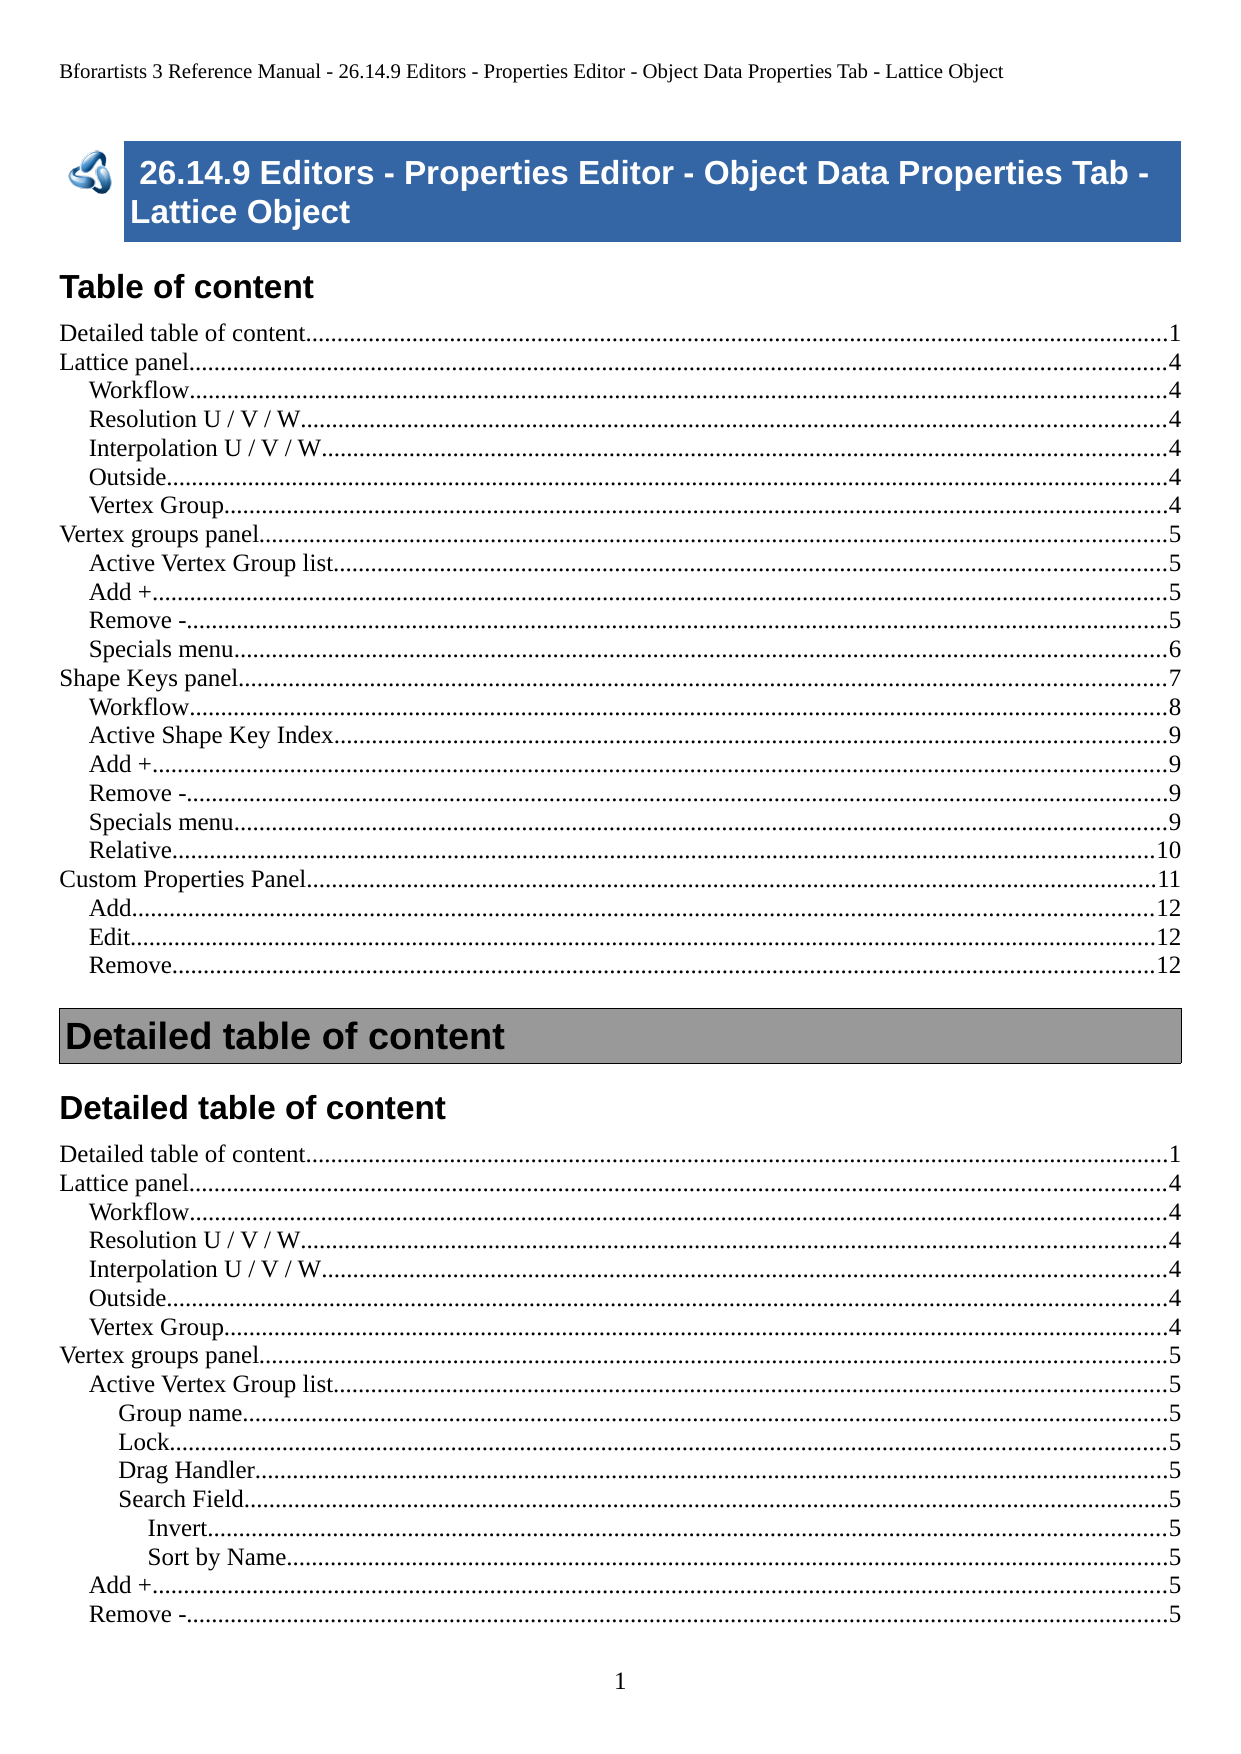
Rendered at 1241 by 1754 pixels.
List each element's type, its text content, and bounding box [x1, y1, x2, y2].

text Sort by Name 5 [147, 1542, 1181, 1570]
text Edit 12 [88, 922, 1181, 950]
text Custom Properties Panel 11 [59, 864, 1181, 893]
text Workflow 8 [88, 692, 1181, 720]
text Specials menu 9 [88, 807, 1181, 835]
text Remove - 9 [88, 778, 1181, 807]
subtitle Detailed table of content [59, 1088, 1181, 1127]
text Workflow 4 [88, 1197, 1181, 1225]
text Lattice panel 4 [59, 1168, 1181, 1197]
text Relative 10 [88, 835, 1181, 864]
text Workflow 4 [88, 375, 1181, 404]
text Specials menu 6 [88, 634, 1181, 663]
text Outside 4 [88, 462, 1181, 490]
text Vertex groups panel 5 [59, 519, 1181, 548]
text Add 12 [88, 893, 1181, 922]
text Detailed table of content 1 [59, 1139, 1181, 1168]
text Search Field 5 [118, 1484, 1181, 1513]
text Active Shape Key Index 9 [88, 720, 1181, 749]
text Drag Handler 5 [118, 1455, 1181, 1484]
text Group name 5 [118, 1398, 1181, 1427]
text Shape Keys panel 7 [59, 663, 1181, 692]
text Add + 9 [88, 749, 1181, 778]
subtitle Table of content [59, 267, 1181, 305]
text Lattice panel 4 [59, 347, 1181, 375]
table_header 26.14.9 Editors - Properties Editor - Object Data Properties Tab - Lattice Object [124, 141, 1181, 242]
text Vertex Group 4 [88, 1312, 1181, 1340]
text Detailed table of content 1 [59, 318, 1181, 347]
table_header Detailed table of content [60, 1009, 1181, 1063]
text Remove 12 [88, 950, 1181, 979]
text Interpolation U / V / W 4 [88, 1254, 1181, 1283]
text Invert 5 [147, 1513, 1181, 1542]
text Active Vertex Group list 5 [88, 1369, 1181, 1398]
picture [65, 147, 114, 197]
text Add + 5 [88, 1570, 1181, 1599]
text Remove - 5 [88, 605, 1181, 634]
table_header [59, 141, 124, 242]
text Vertex Group 4 [88, 490, 1181, 519]
text Lock 5 [118, 1427, 1181, 1455]
text Interpolation U / V / W 4 [88, 433, 1181, 462]
text Vertex groups panel 5 [59, 1340, 1181, 1369]
text Add + 5 [88, 577, 1181, 605]
text Resolution U / V / W 4 [88, 404, 1181, 433]
text Resolution U / V / W 4 [88, 1225, 1181, 1254]
text Active Vertex Group list 5 [88, 548, 1181, 577]
text Outside 4 [88, 1283, 1181, 1312]
text Remove - 5 [88, 1599, 1181, 1628]
